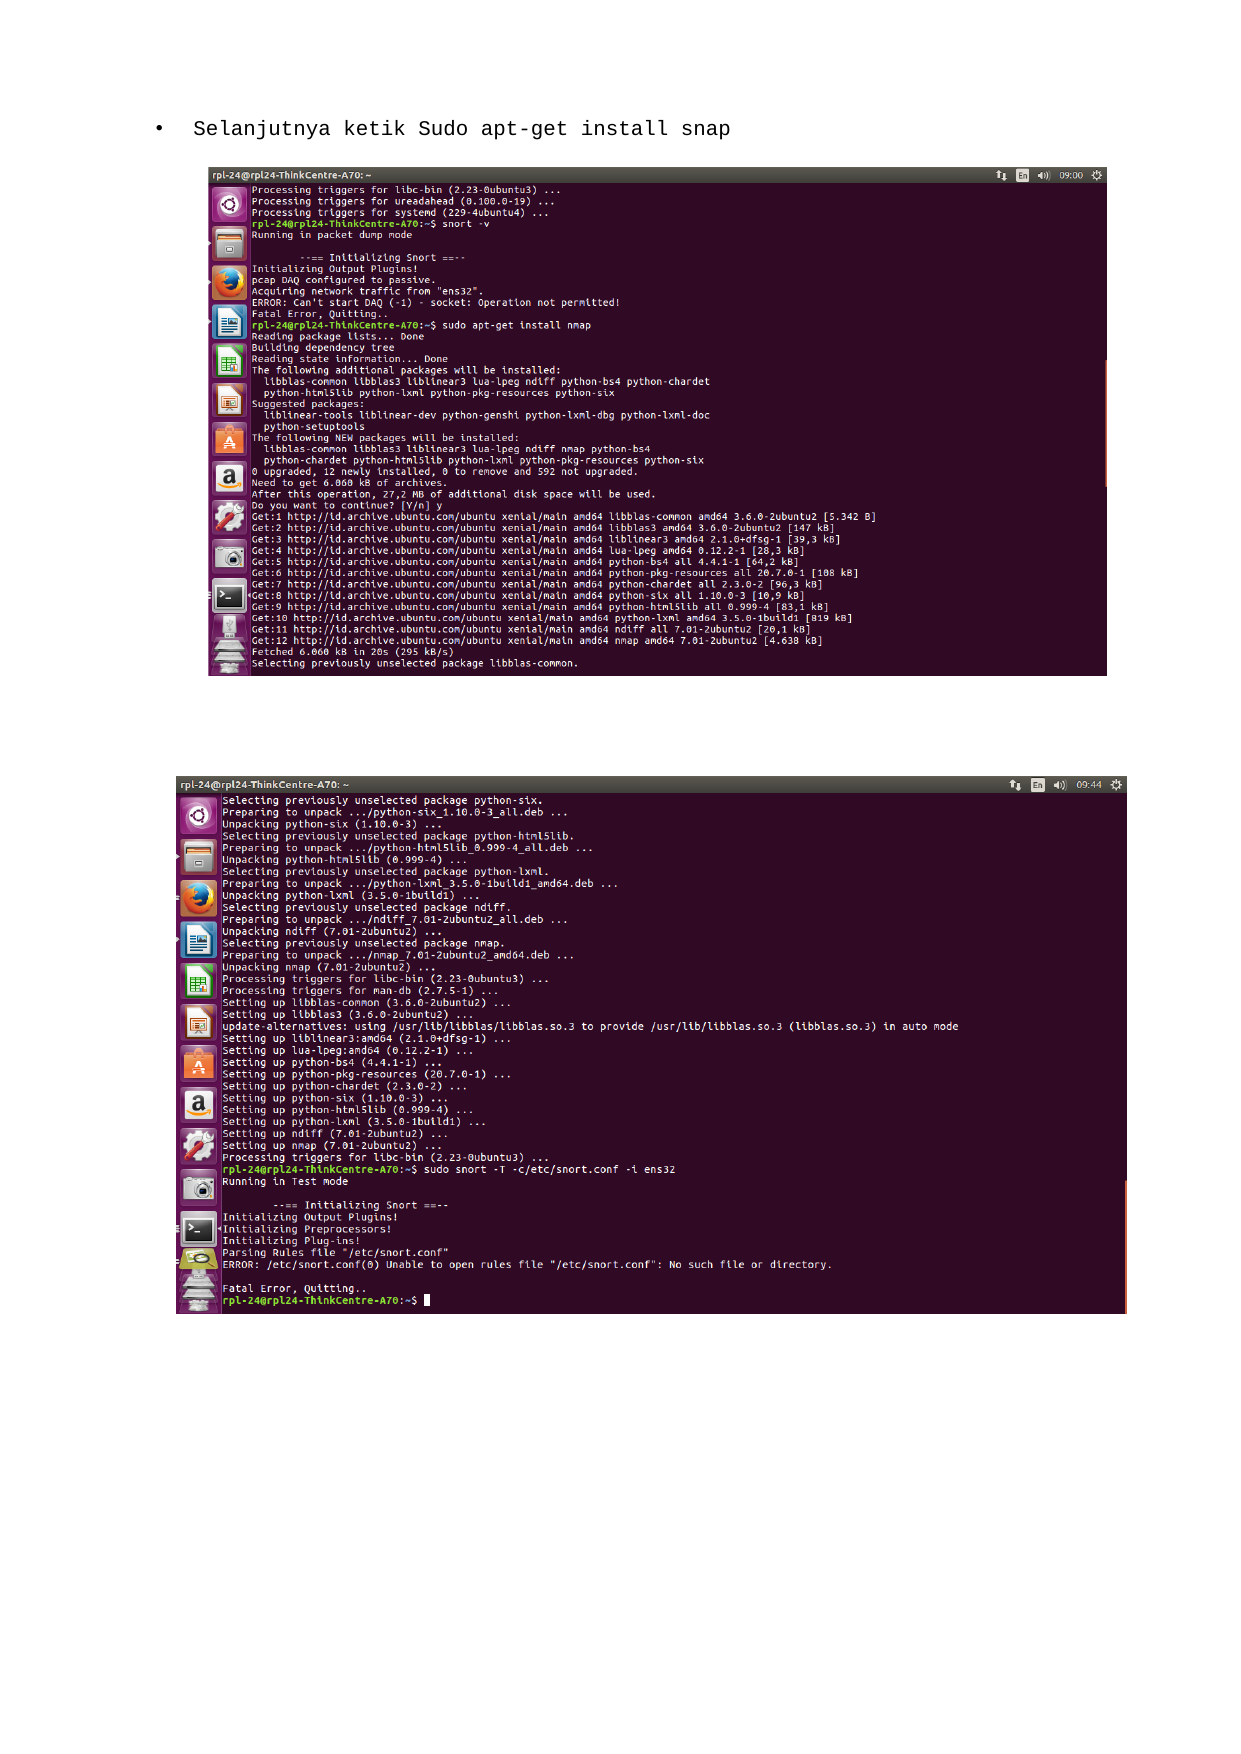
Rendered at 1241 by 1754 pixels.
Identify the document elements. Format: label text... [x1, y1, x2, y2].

picture [208, 167, 1107, 676]
list Selanjutnya ketik Sudo apt-get install snap [156, 118, 1122, 142]
picture [176, 776, 1127, 1314]
